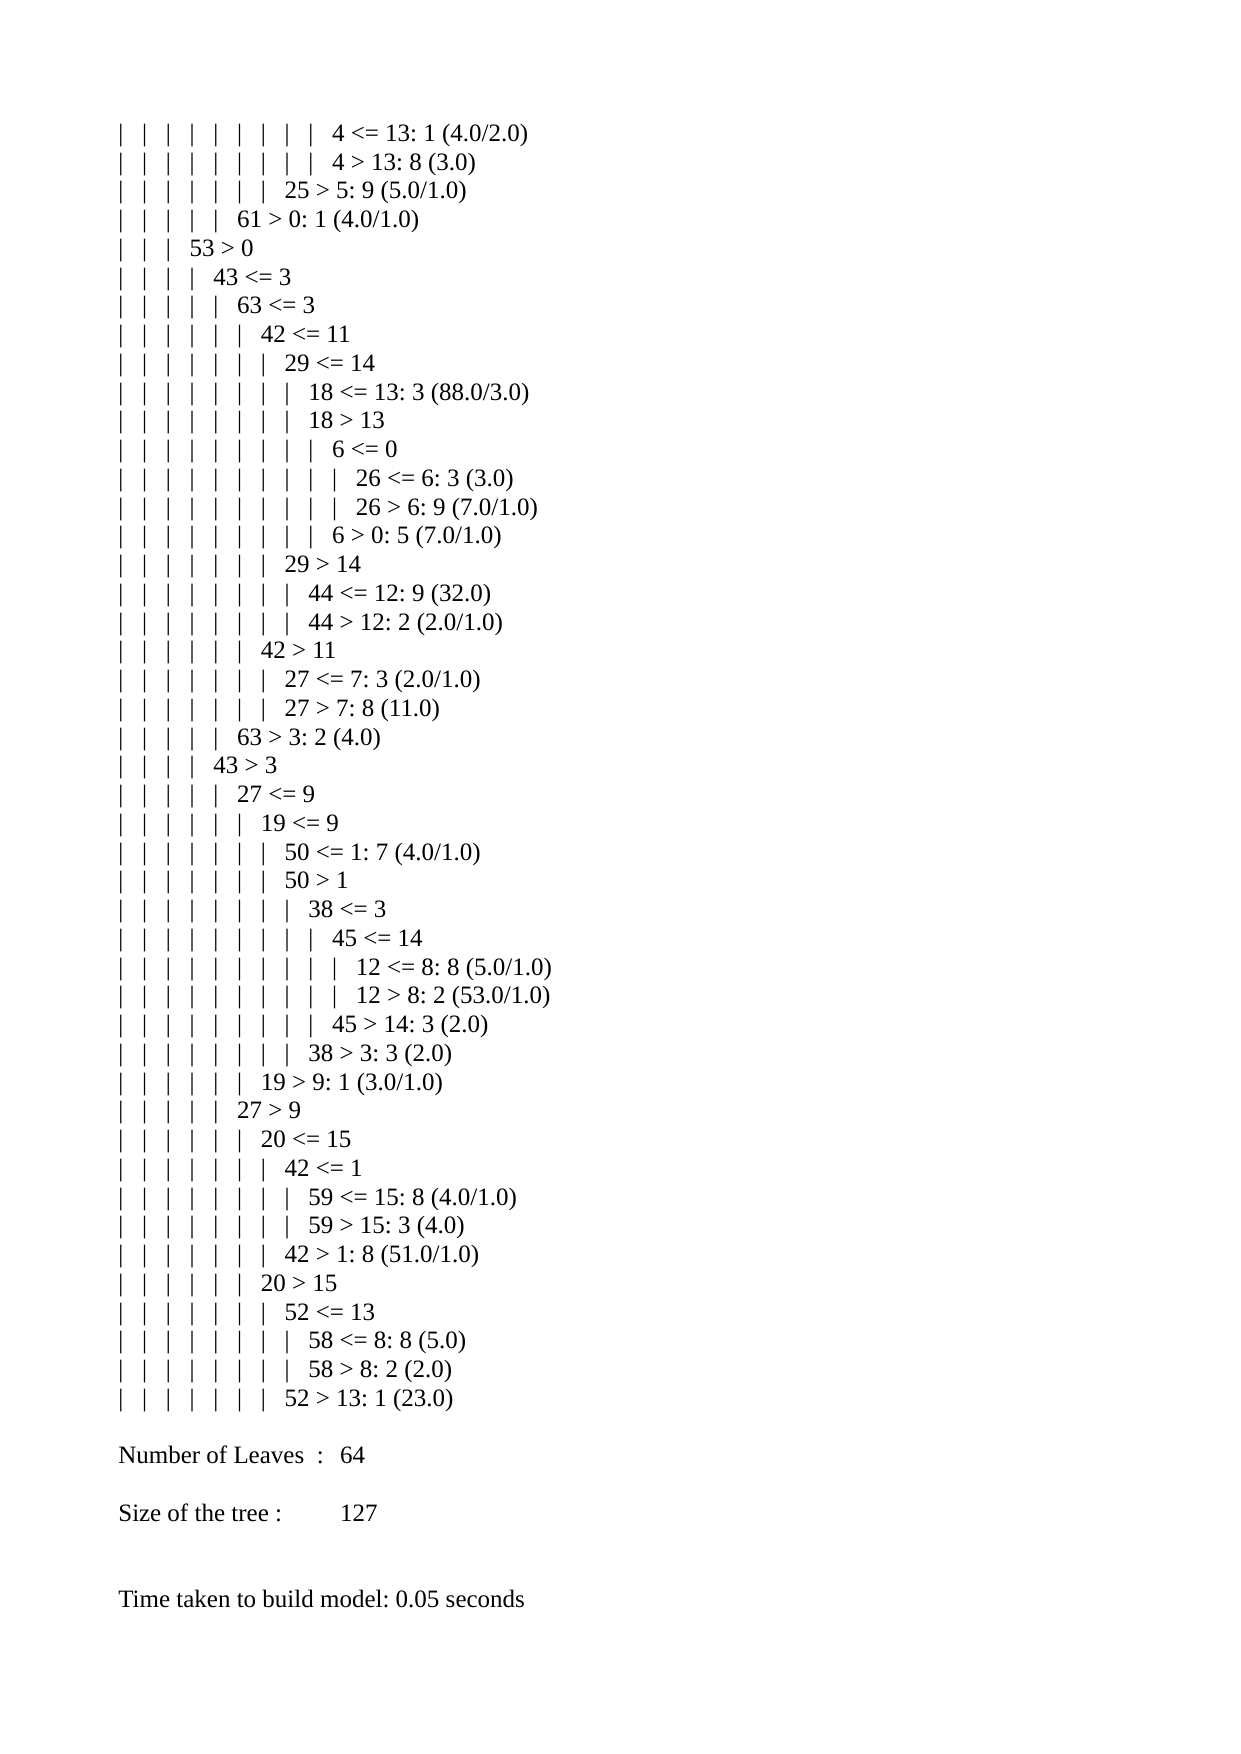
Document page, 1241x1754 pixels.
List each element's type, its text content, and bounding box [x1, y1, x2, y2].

text | | | | | | 42 <= 11 [118, 319, 1122, 348]
text | | | | | | | | 18 > 13 [118, 406, 1122, 434]
text | | | | 43 <= 3 [118, 262, 1122, 291]
text | | | | | | | 27 > 7: 8 (11.0) [118, 693, 1122, 722]
text | | | | | | | | 38 > 3: 3 (2.0) [118, 1038, 1122, 1067]
text | | | | | | | | | 4 <= 13: 1 (4.0/2.0) [118, 118, 1122, 147]
text | | | | | | | 52 <= 13 [118, 1297, 1122, 1326]
text | | | | | | | | 18 <= 13: 3 (88.0/3.0) [118, 377, 1122, 406]
text | | | | 43 > 3 [118, 751, 1122, 779]
text | | | | | | | | 44 > 12: 2 (2.0/1.0) [118, 607, 1122, 636]
text | | | | | 27 > 9 [118, 1096, 1122, 1124]
text | | | | | | | 50 <= 1: 7 (4.0/1.0) [118, 837, 1122, 866]
text | | | | | | | 27 <= 7: 3 (2.0/1.0) [118, 664, 1122, 693]
text | | | | | | | 42 > 1: 8 (51.0/1.0) [118, 1239, 1122, 1268]
text | | | | | | | | | | 26 > 6: 9 (7.0/1.0) [118, 492, 1122, 521]
text | | | | | 63 > 3: 2 (4.0) [118, 722, 1122, 751]
text | | | | | | | | | 6 > 0: 5 (7.0/1.0) [118, 521, 1122, 549]
text | | | | | | | 50 > 1 [118, 866, 1122, 894]
text | | | | | | 19 > 9: 1 (3.0/1.0) [118, 1067, 1122, 1096]
text | | | | | | | 25 > 5: 9 (5.0/1.0) [118, 176, 1122, 204]
text | | | | | | 20 > 15 [118, 1268, 1122, 1297]
text | | | | | | | | 58 > 8: 2 (2.0) [118, 1354, 1122, 1383]
text | | | | | | | | 59 > 15: 3 (4.0) [118, 1211, 1122, 1239]
text | | | | | | | | | 4 > 13: 8 (3.0) [118, 147, 1122, 176]
text | | | | | | 19 <= 9 [118, 808, 1122, 837]
text | | | 53 > 0 [118, 233, 1122, 262]
text | | | | | | | 52 > 13: 1 (23.0) [118, 1383, 1122, 1412]
text | | | | | | | | | | 12 <= 8: 8 (5.0/1.0) [118, 952, 1122, 981]
text Number of Leaves : 64 [118, 1441, 1122, 1469]
text Size of the tree : 127 [118, 1498, 1122, 1527]
text | | | | | | | | | 45 <= 14 [118, 923, 1122, 952]
text | | | | | | 20 <= 15 [118, 1124, 1122, 1153]
text | | | | | 27 <= 9 [118, 779, 1122, 808]
text | | | | | | | 29 <= 14 [118, 348, 1122, 377]
text | | | | | | | | 38 <= 3 [118, 894, 1122, 923]
text | | | | | 63 <= 3 [118, 291, 1122, 319]
text Time taken to build model: 0.05 seconds [118, 1584, 1122, 1613]
text | | | | | | | | 59 <= 15: 8 (4.0/1.0) [118, 1182, 1122, 1211]
text | | | | | | | | 44 <= 12: 9 (32.0) [118, 578, 1122, 607]
text | | | | | | 42 > 11 [118, 636, 1122, 664]
text | | | | | | | | | | 26 <= 6: 3 (3.0) [118, 463, 1122, 492]
text | | | | | | | | 58 <= 8: 8 (5.0) [118, 1326, 1122, 1354]
text | | | | | | | 42 <= 1 [118, 1153, 1122, 1182]
text | | | | | | | | | 6 <= 0 [118, 434, 1122, 463]
text | | | | | | | | | 45 > 14: 3 (2.0) [118, 1009, 1122, 1038]
text | | | | | | | | | | 12 > 8: 2 (53.0/1.0) [118, 981, 1122, 1009]
text | | | | | 61 > 0: 1 (4.0/1.0) [118, 204, 1122, 233]
text | | | | | | | 29 > 14 [118, 549, 1122, 578]
